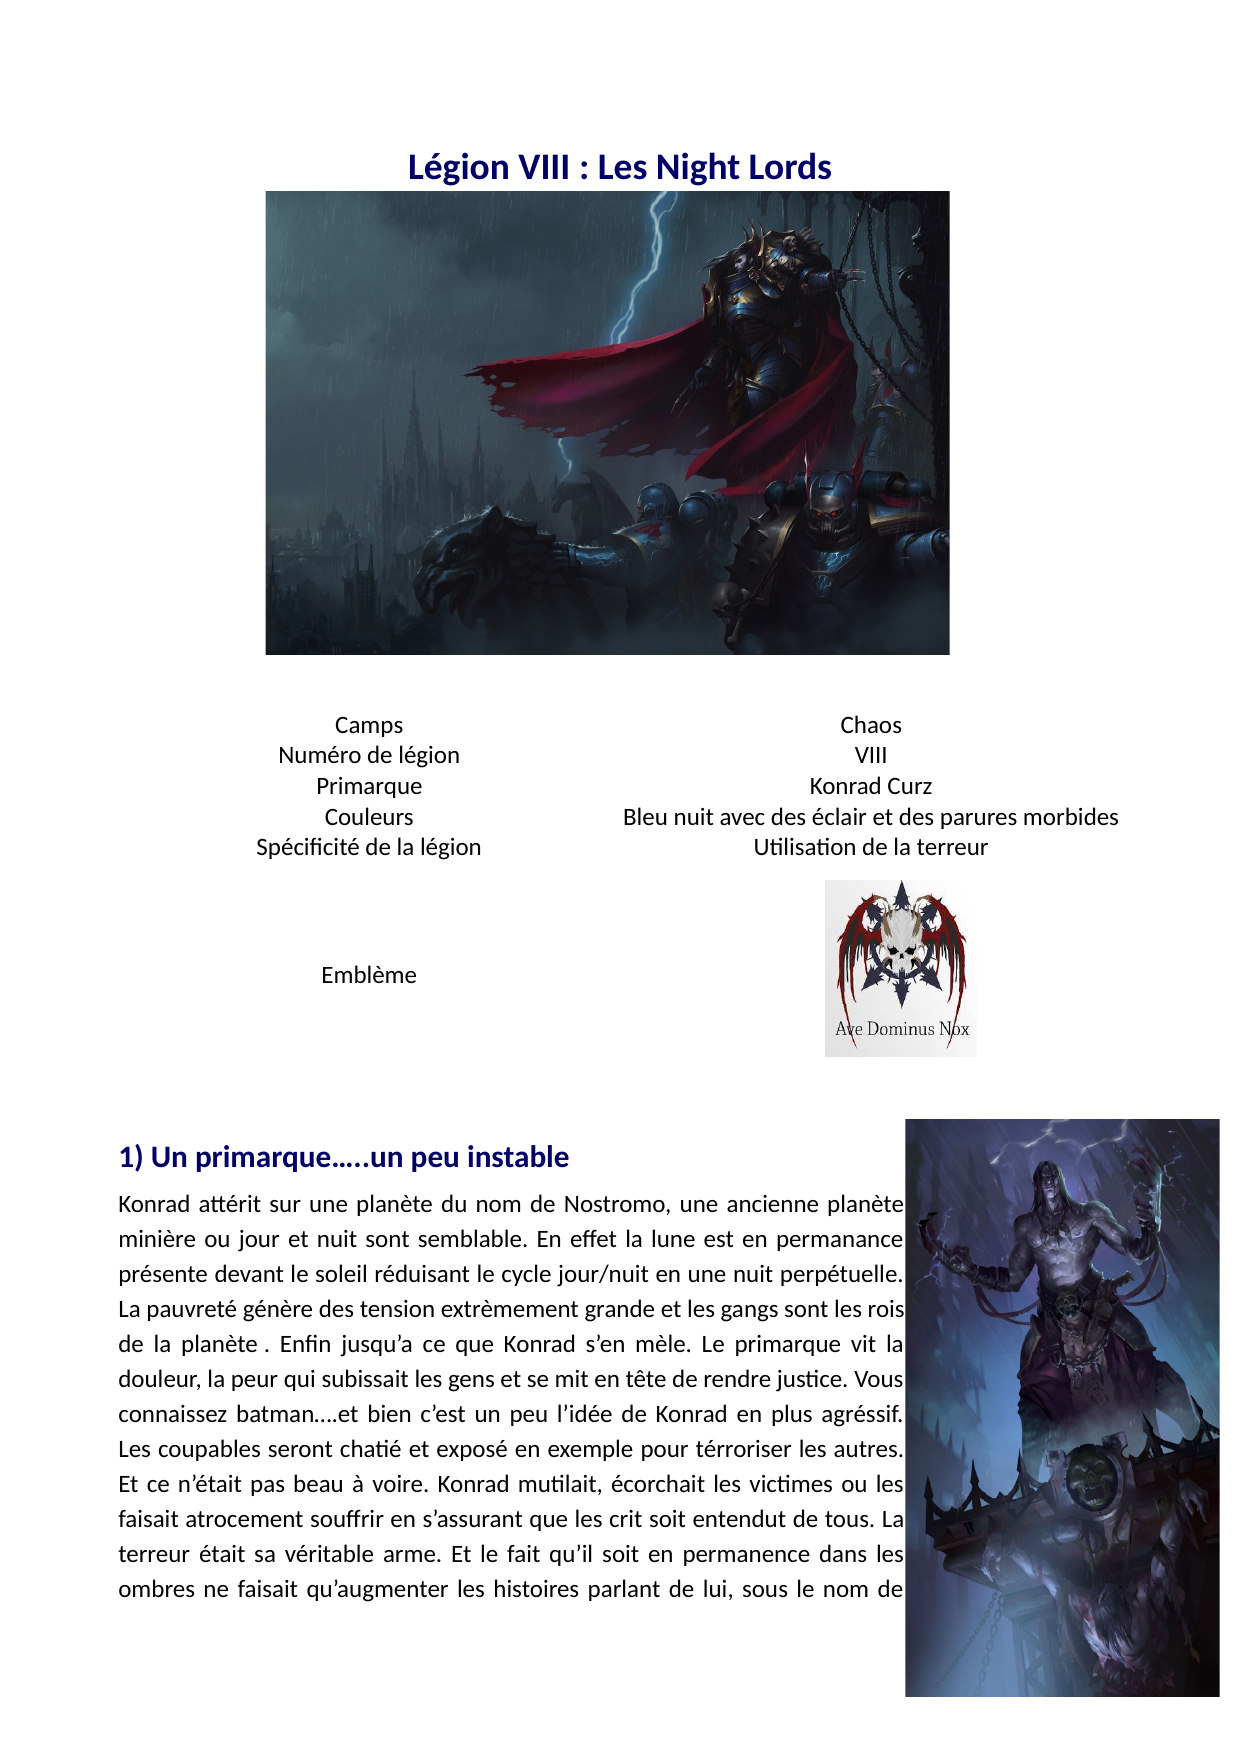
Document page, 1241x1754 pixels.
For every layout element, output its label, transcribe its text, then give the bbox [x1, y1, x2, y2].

text Konrad attérit sur une planète du nom de Nostromo, une ancienne planète minière ou jour et nuit sont semblable. En effet la lune est en permanance présente devant le soleil réduisant le cycle jour/nuit en une nuit perpétuelle. La pauvreté génère des tension extrèmement grande et les gangs sont les rois de la planète . Enfin jusqu’a ce que Konrad s’en mèle. Le primarque vit la douleur, la peur qui subissait les gens et se mit en tête de rendre justice. Vous connaissez batman….et bien c’est un peu l’idée de Konrad en plus agréssif. Les coupables seront chatié et exposé en exemple pour térroriser les autres. Et ce n’était pas beau à voire. Konrad mutilait, écorchait les victimes ou les faisait atrocement souffrir en s’assurant que les crit soit entendut de tous. La terreur était sa véritable arme. Et le fait qu’il soit en permanence dans les ombres ne faisait qu’augmenter les histoires parlant de lui, sous le nom de [118, 1188, 905, 1603]
table_cell Spécificité de la légion [118, 831, 620, 862]
table_cell Konrad Curz [620, 770, 1122, 801]
table_cell Utilisation de la terreur [620, 831, 1122, 862]
table_cell [620, 862, 1122, 1087]
picture [265, 191, 950, 655]
table_cell Primarque [118, 770, 620, 801]
table_cell Bleu nuit avec des éclair et des parures morbides [620, 801, 1122, 831]
table_cell Emblème [118, 862, 620, 1087]
table_header Camps [118, 709, 620, 739]
table_cell Numéro de légion [118, 740, 620, 770]
picture [825, 880, 978, 1057]
picture [905, 1119, 1220, 1697]
subtitle 1) Un primarque…..un peu instable [118, 1137, 905, 1175]
subtitle Légion VIII : Les Night Lords [118, 143, 1122, 189]
table_cell Couleurs [118, 801, 620, 831]
table_header Chaos [620, 709, 1122, 739]
table_cell VIII [620, 740, 1122, 770]
